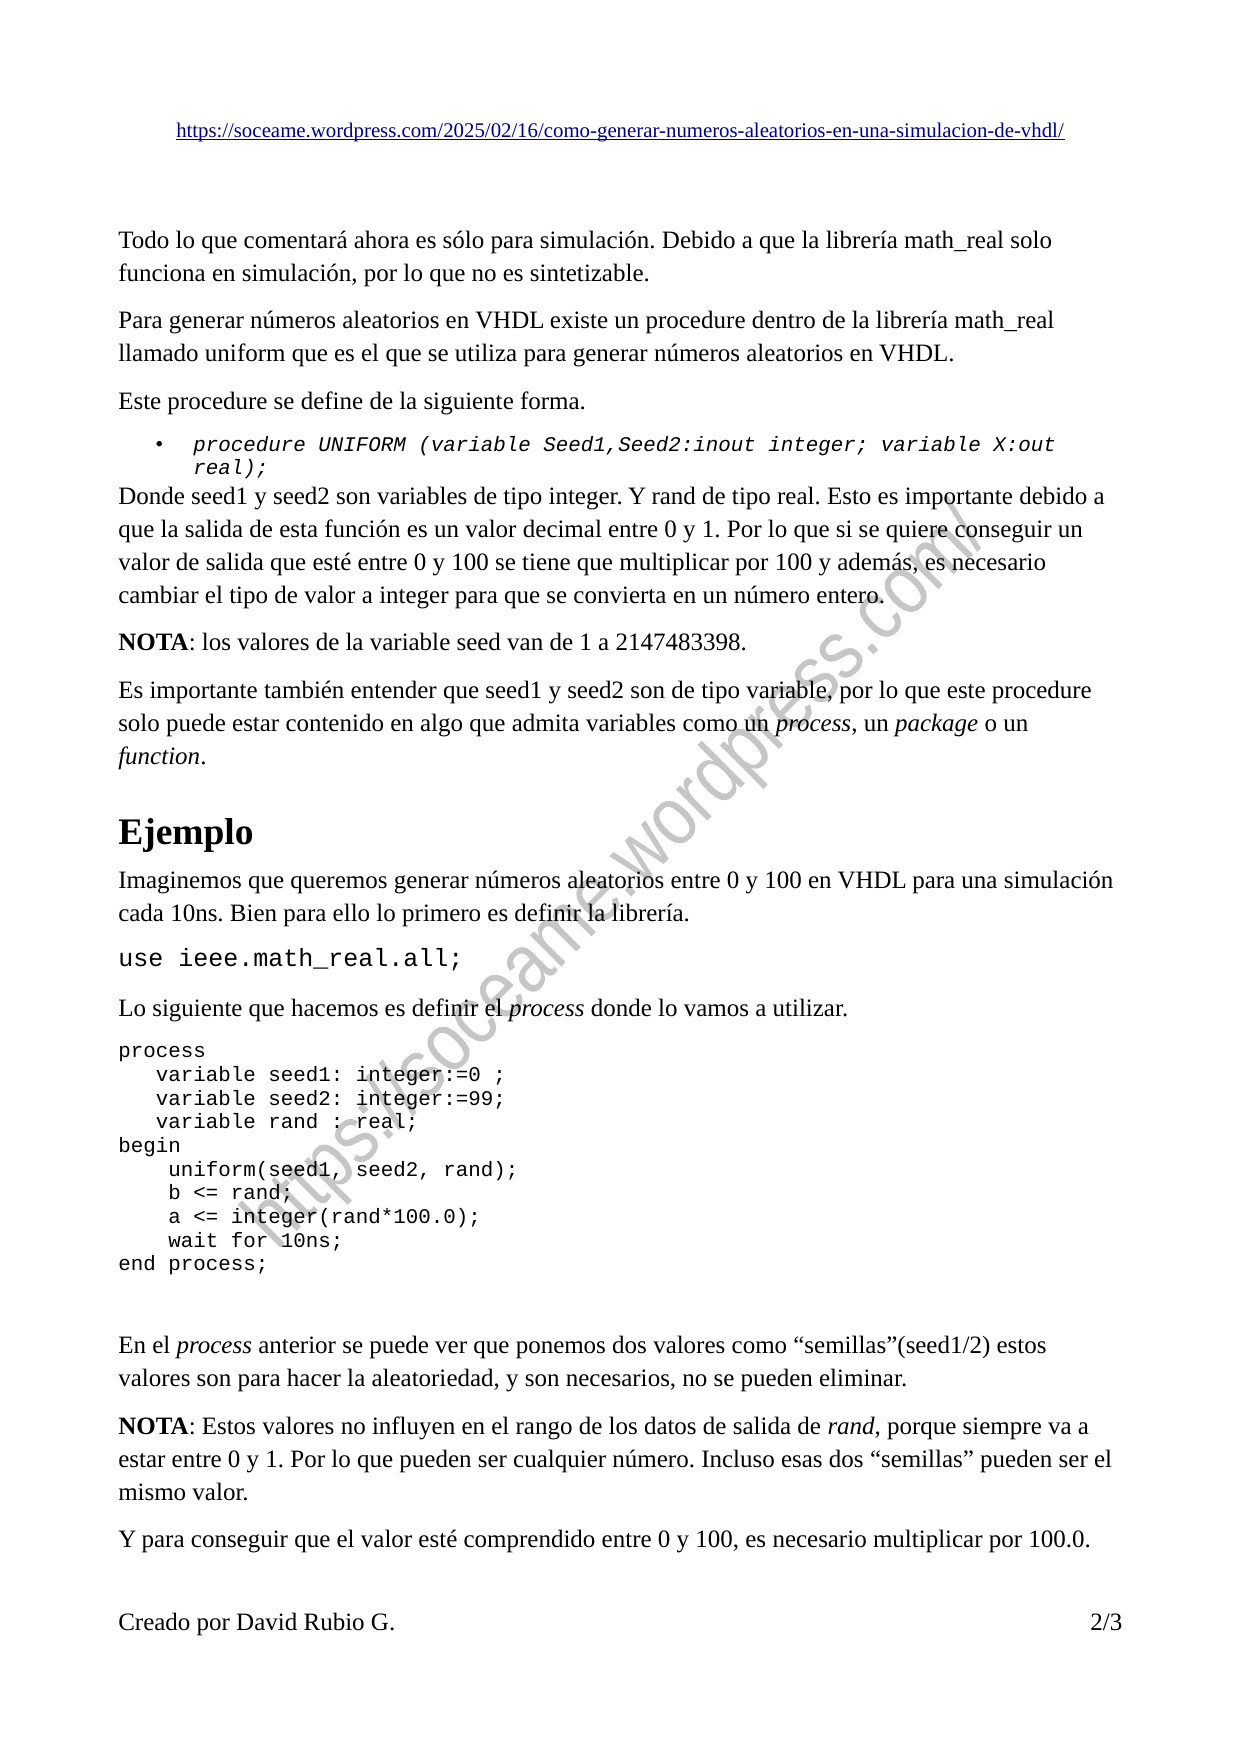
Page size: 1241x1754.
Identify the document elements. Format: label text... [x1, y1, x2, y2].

text variable seed2: integer:=99; [118, 1088, 385, 1111]
text a <= integer(rand*100.0); [296, 1206, 1122, 1230]
text [434, 1041, 463, 1063]
text a <= integer(rand*100.0); [118, 1206, 261, 1230]
text NOTA: los valores de la variable seed van de 1 a 2147483398. [118, 627, 1122, 656]
text variable seed1: integer:=0 ; [396, 1074, 438, 1088]
text [466, 1041, 1122, 1064]
text b <= rand; [118, 1182, 276, 1206]
subtitle Ejemplo [118, 809, 1122, 853]
text b <= rand; [287, 1182, 1122, 1206]
text a <= integer(rand*100.0); [262, 1207, 294, 1230]
text variable seed1: integer:=0 ; [118, 1064, 393, 1088]
text Para generar números aleatorios en VHDL existe un procedure dentro de la librería math_real llamado uniform que es el que se utiliza para generar números aleatorios en VHDL. [118, 305, 1122, 367]
text b <= rand; [273, 1194, 293, 1206]
text En el process anterior se puede ver que ponemos dos valores como “semillas”(seed1/2) estos valores son para hacer la aleatoriedad, y son necesarios, no se pueden eliminar. [118, 1330, 1122, 1392]
text Es importante también entender que seed1 y seed2 son de tipo variable, por lo que este procedure solo puede estar contenido en algo que admita variables como un process, un package o un function. [118, 675, 1122, 770]
text begin [118, 1135, 371, 1159]
text Este procedure se define de la siguiente forma. [118, 386, 1122, 415]
text Todo lo que comentará ahora es sólo para simulación. Debido a que la librería math_real solo funciona en simulación, por lo que no es sintetizable. [118, 225, 1122, 286]
text Imaginemos que queremos generar números aleatorios entre 0 y 100 en VHDL para una simulación cada 10ns. Bien para ello lo primero es definir la librería. [118, 865, 1122, 927]
text NOTA: Estos valores no influyen en el rango de los datos de salida de rand, porque siempre va a estar entre 0 y 1. Por lo que pueden ser cualquier número. Incluso esas dos “semillas” pueden ser el mismo valor. [118, 1411, 1122, 1506]
text Y para conseguir que el valor esté comprendido entre 0 y 100, es necesario multiplicar por 100.0. [118, 1524, 1122, 1553]
text uniform(seed1, seed2, rand); [118, 1159, 323, 1182]
text uniform(seed1, seed2, rand); [347, 1159, 1122, 1182]
text wait for 10ns; [118, 1230, 1122, 1253]
text uniform(seed1, seed2, rand); [317, 1159, 345, 1180]
text variable seed2: integer:=99; [402, 1088, 1122, 1111]
text use ieee.math_real.all; [118, 946, 1122, 974]
text Lo siguiente que hacemos es definir el process donde lo vamos a utilizar. [118, 993, 1122, 1022]
text [371, 1135, 1122, 1159]
text variable seed1: integer:=0 ; [407, 1064, 1122, 1088]
text process [118, 1041, 440, 1064]
text variable seed2: integer:=99; [380, 1088, 408, 1111]
text Donde seed1 y seed2 son variables de tipo integer. Y rand de tipo real. Esto es importante debido a que la salida de esta función es un valor decimal entre 0 y 1. Por lo que si se quiere conseguir un valor de salida que esté entre 0 y 100 se tiene que multiplicar por 100 y además, es necesario cambiar el tipo de valor a integer para que se convierta en un número entero. [118, 481, 1122, 609]
list procedure UNIFORM (variable Seed1,Seed2:inout integer; variable X:out real); [156, 433, 1122, 481]
text end process; [118, 1253, 1122, 1277]
text variable rand : real; [118, 1111, 1122, 1135]
